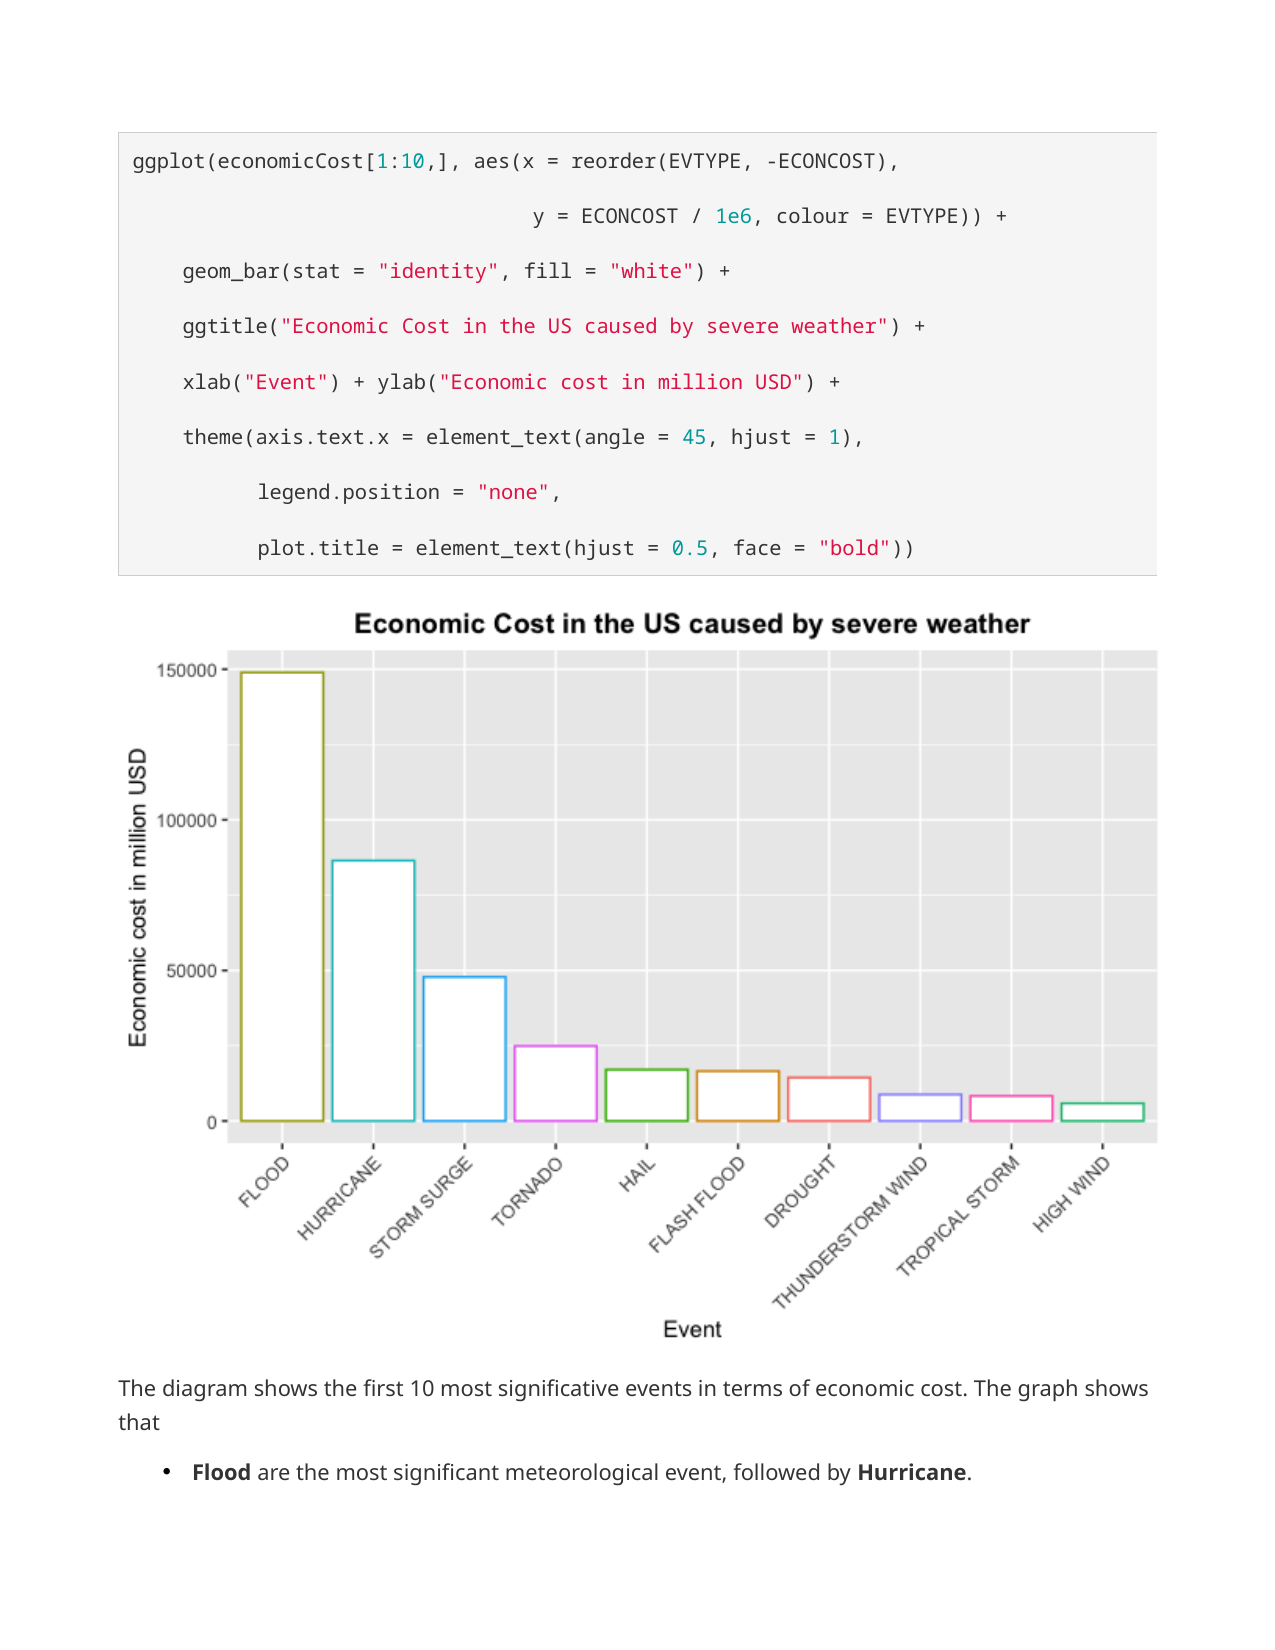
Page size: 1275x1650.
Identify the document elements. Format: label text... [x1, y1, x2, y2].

text y = ECONCOST / 1e6, colour = EVTYPE)) + [119, 187, 1157, 229]
text ggplot(economicCost[1:10,], aes(x = reorder(EVTYPE, -ECONCOST), [119, 133, 1157, 174]
text legend.position = "none", [119, 464, 1157, 506]
text The diagram shows the first 10 most significative events in terms of economic cost. The graph shows that [118, 1373, 1157, 1437]
list Flood are the most significant meteorological event, followed by Hurricane. [162, 1457, 1157, 1486]
text plot.title = element_text(hjust = 0.5, face = "bold")) [119, 519, 1157, 575]
text xlab("Event") + ylab("Economic cost in million USD") + [119, 353, 1157, 395]
text geom_bar(stat = "identity", fill = "white") + [119, 242, 1157, 285]
text ggtitle("Economic Cost in the US caused by severe weather") + [119, 298, 1157, 340]
picture [118, 602, 1169, 1353]
text theme(axis.text.x = element_text(angle = 45, hjust = 1), [119, 408, 1157, 451]
